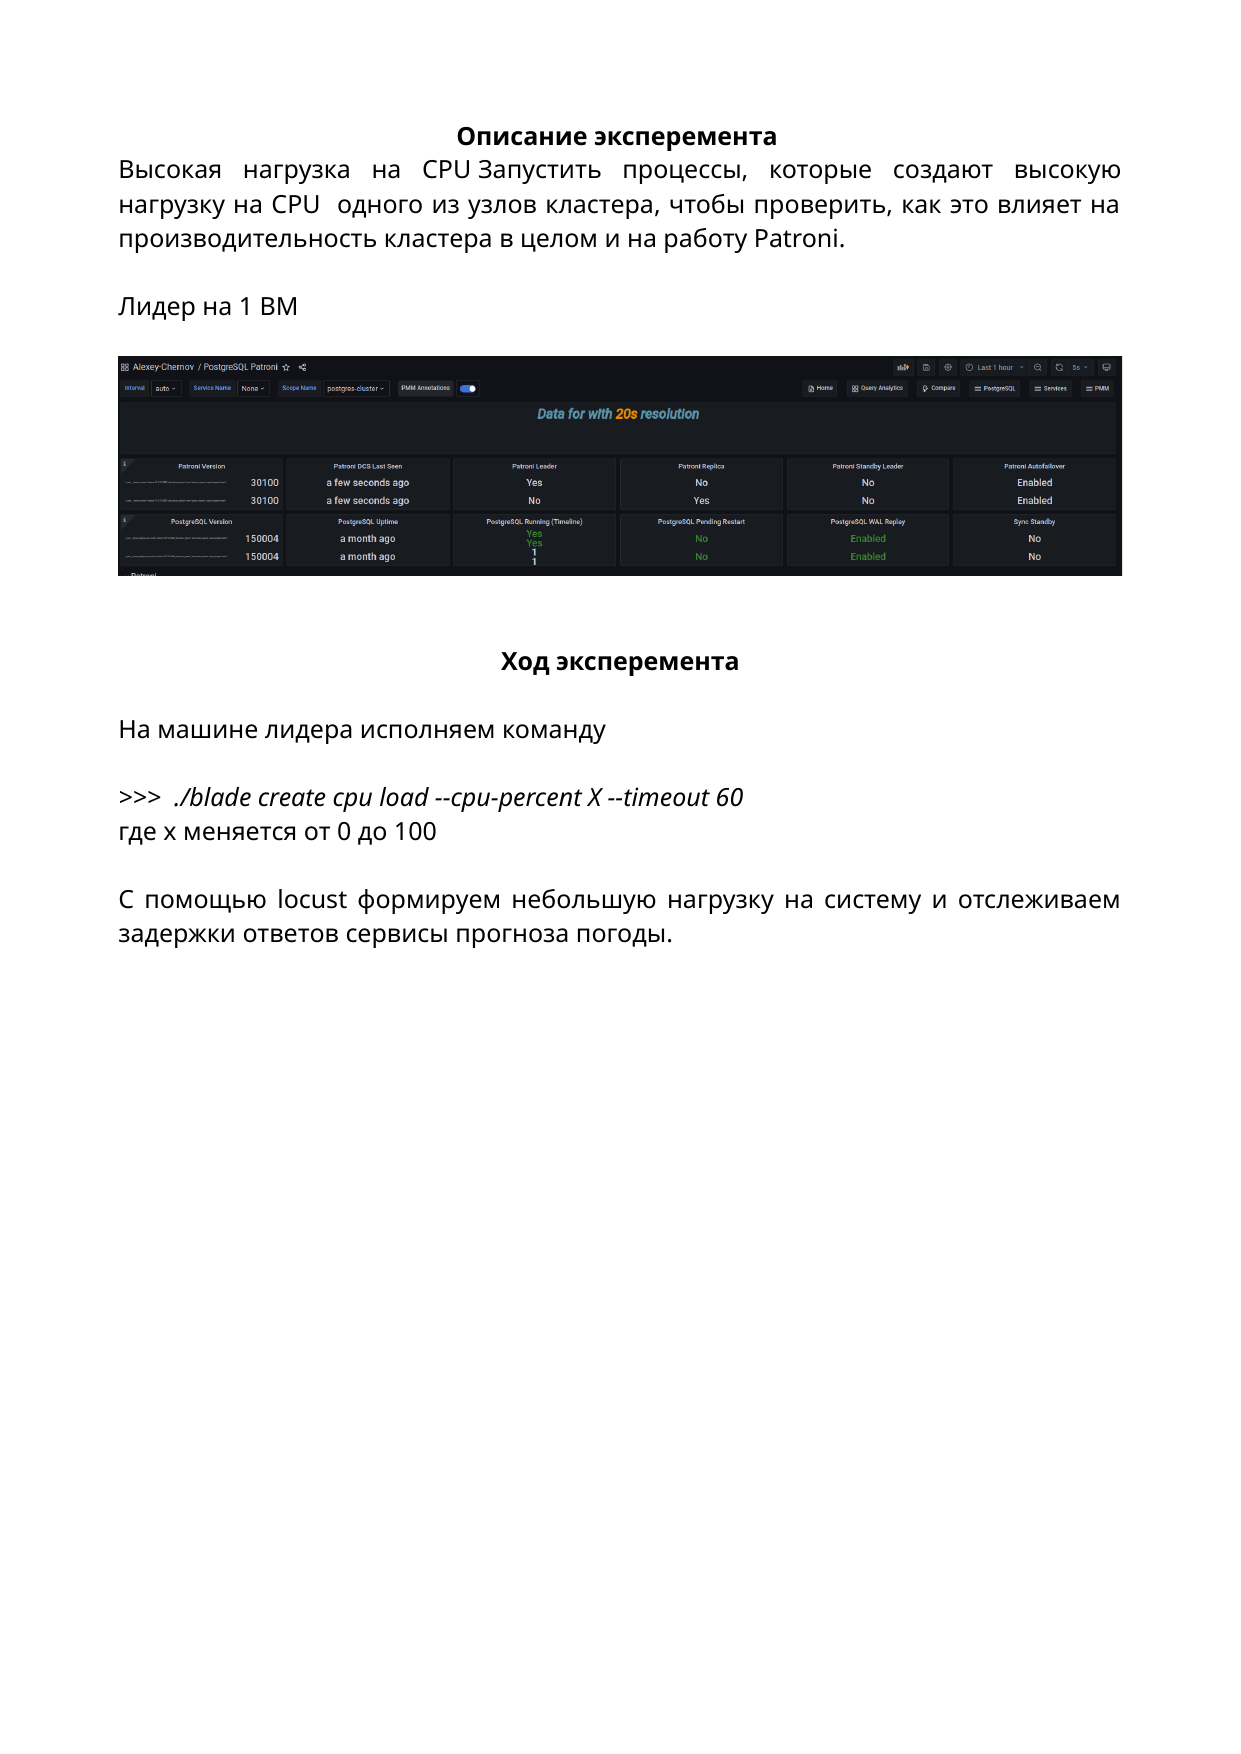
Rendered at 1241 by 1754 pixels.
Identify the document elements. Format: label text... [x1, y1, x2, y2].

text Ход эксперемента [118, 643, 1122, 677]
text >>> ./blade create cpu load --cpu-percent X --timeout 60 [118, 780, 1122, 814]
text Описание эксперемента [118, 118, 1122, 152]
picture [118, 356, 1123, 576]
text где х меняется от 0 до 100 [118, 814, 1122, 848]
text Высокая нагрузка на CPU Запустить процессы, которые создают высокую нагрузку на CPU одного из узлов кластера, чтобы проверить, как это влияет на производительность кластера в целом и на работу Patroni. [118, 152, 1122, 254]
text Лидер на 1 ВМ [118, 288, 1122, 322]
text На машине лидера исполняем команду [118, 712, 1122, 746]
text С помощью locust формируем небольшую нагрузку на систему и отслеживаем задержки ответов сервисы прогноза погоды. [118, 882, 1122, 950]
